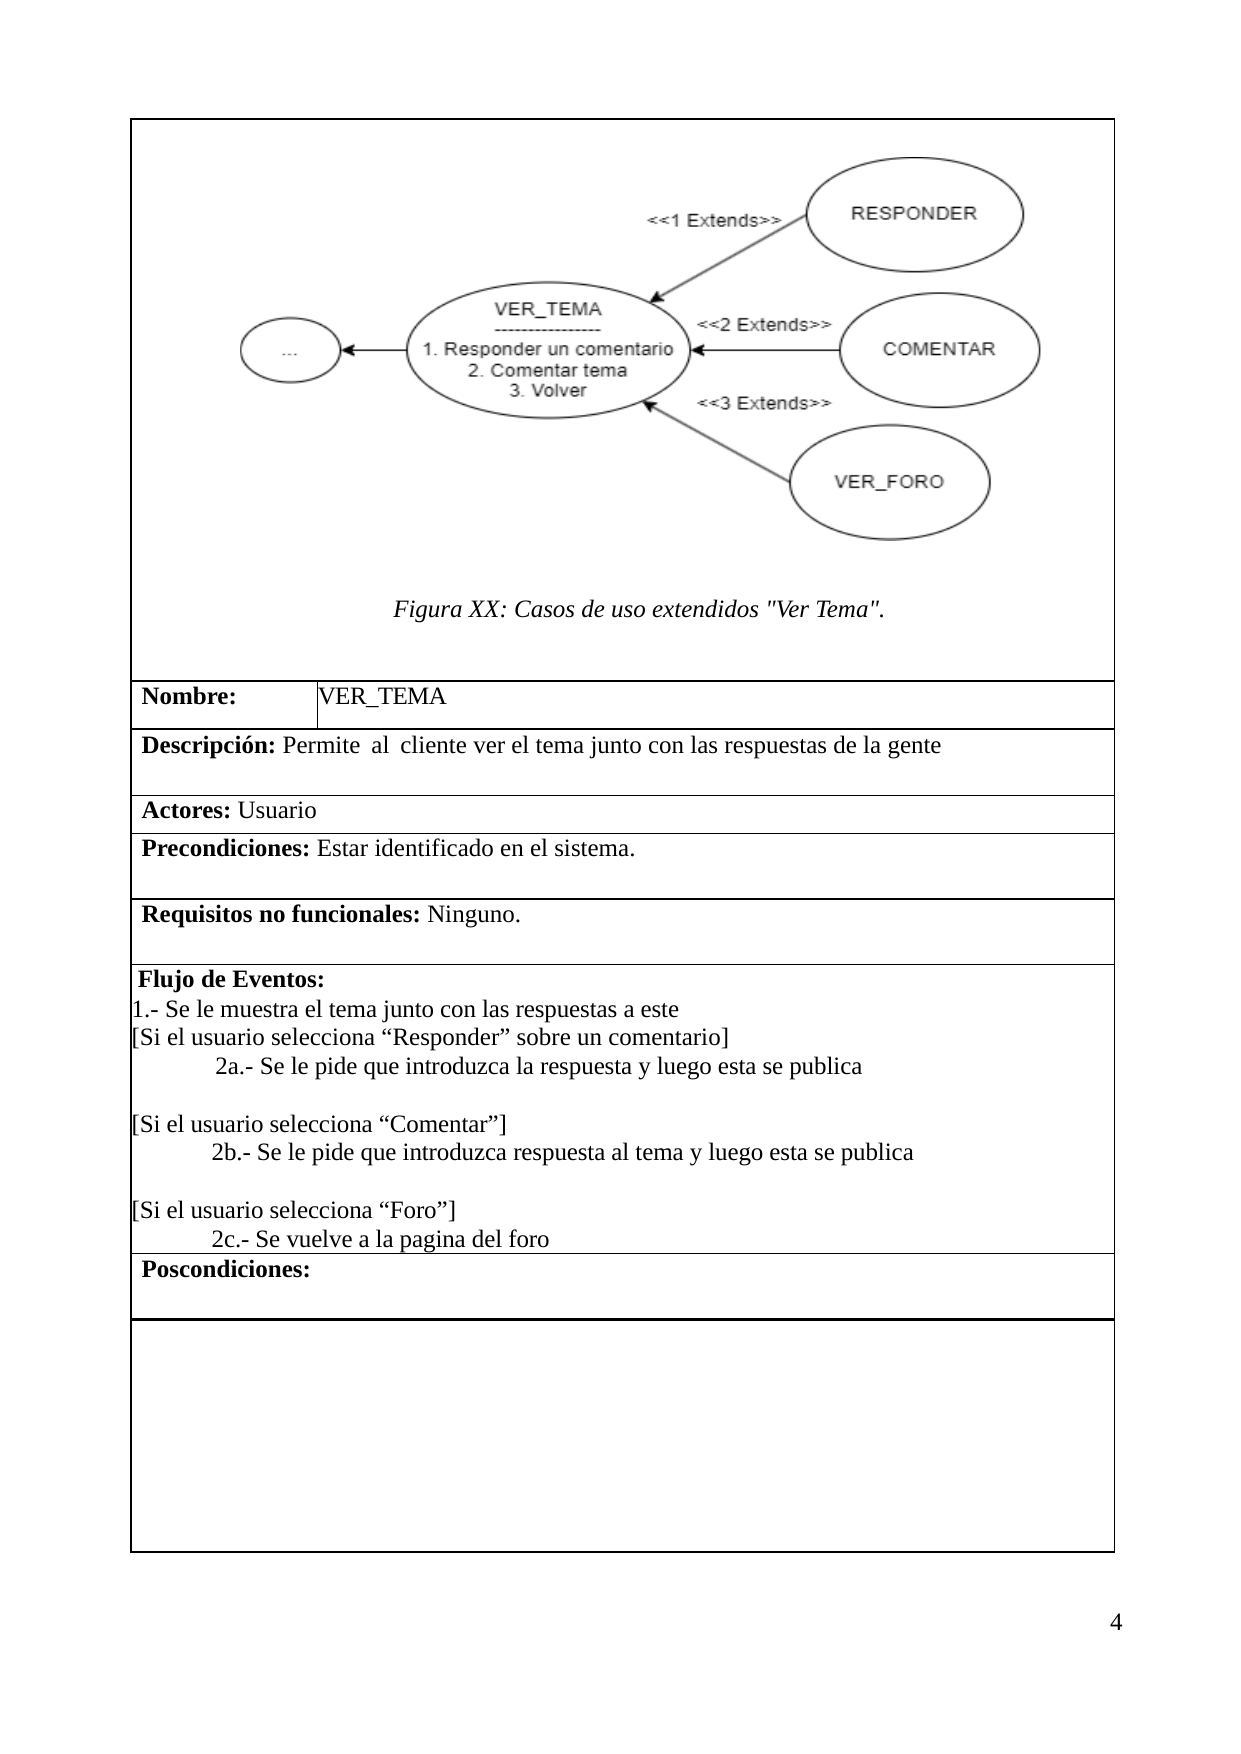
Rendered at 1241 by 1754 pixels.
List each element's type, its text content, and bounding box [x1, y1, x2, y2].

table_cell Requisitos no funcionales: Ninguno. [132, 900, 1114, 963]
table_cell VER_TEMA [318, 682, 1114, 728]
table_cell Poscondiciones: [132, 1254, 1114, 1318]
table_cell Precondiciones: Estar identificado en el sistema. [132, 834, 1114, 898]
table_cell Actores: Usuario [132, 796, 1114, 832]
picture [240, 157, 1041, 541]
table_cell Descripción: Permite al cliente ver el tema junto con las respuestas de la gente [132, 730, 1114, 795]
table_header [132, 120, 1114, 680]
table_header [132, 1321, 1114, 1551]
table_cell Nombre: [132, 682, 317, 728]
table_cell Flujo de Eventos: 1.- Se le muestra el tema junto con las respuestas a este [Si el usuario selecciona “Responder” sobre un comentario] 2a.- Se le pide que introduzca la respuesta y luego esta se publica [Si el usuario selecciona “Comentar”] 2b.- Se le pide que introduzca respuesta al tema y luego esta se publica [Si el usuario selecciona “Foro”] 2c.- Se vuelve a la pagina del foro [132, 965, 1114, 1252]
